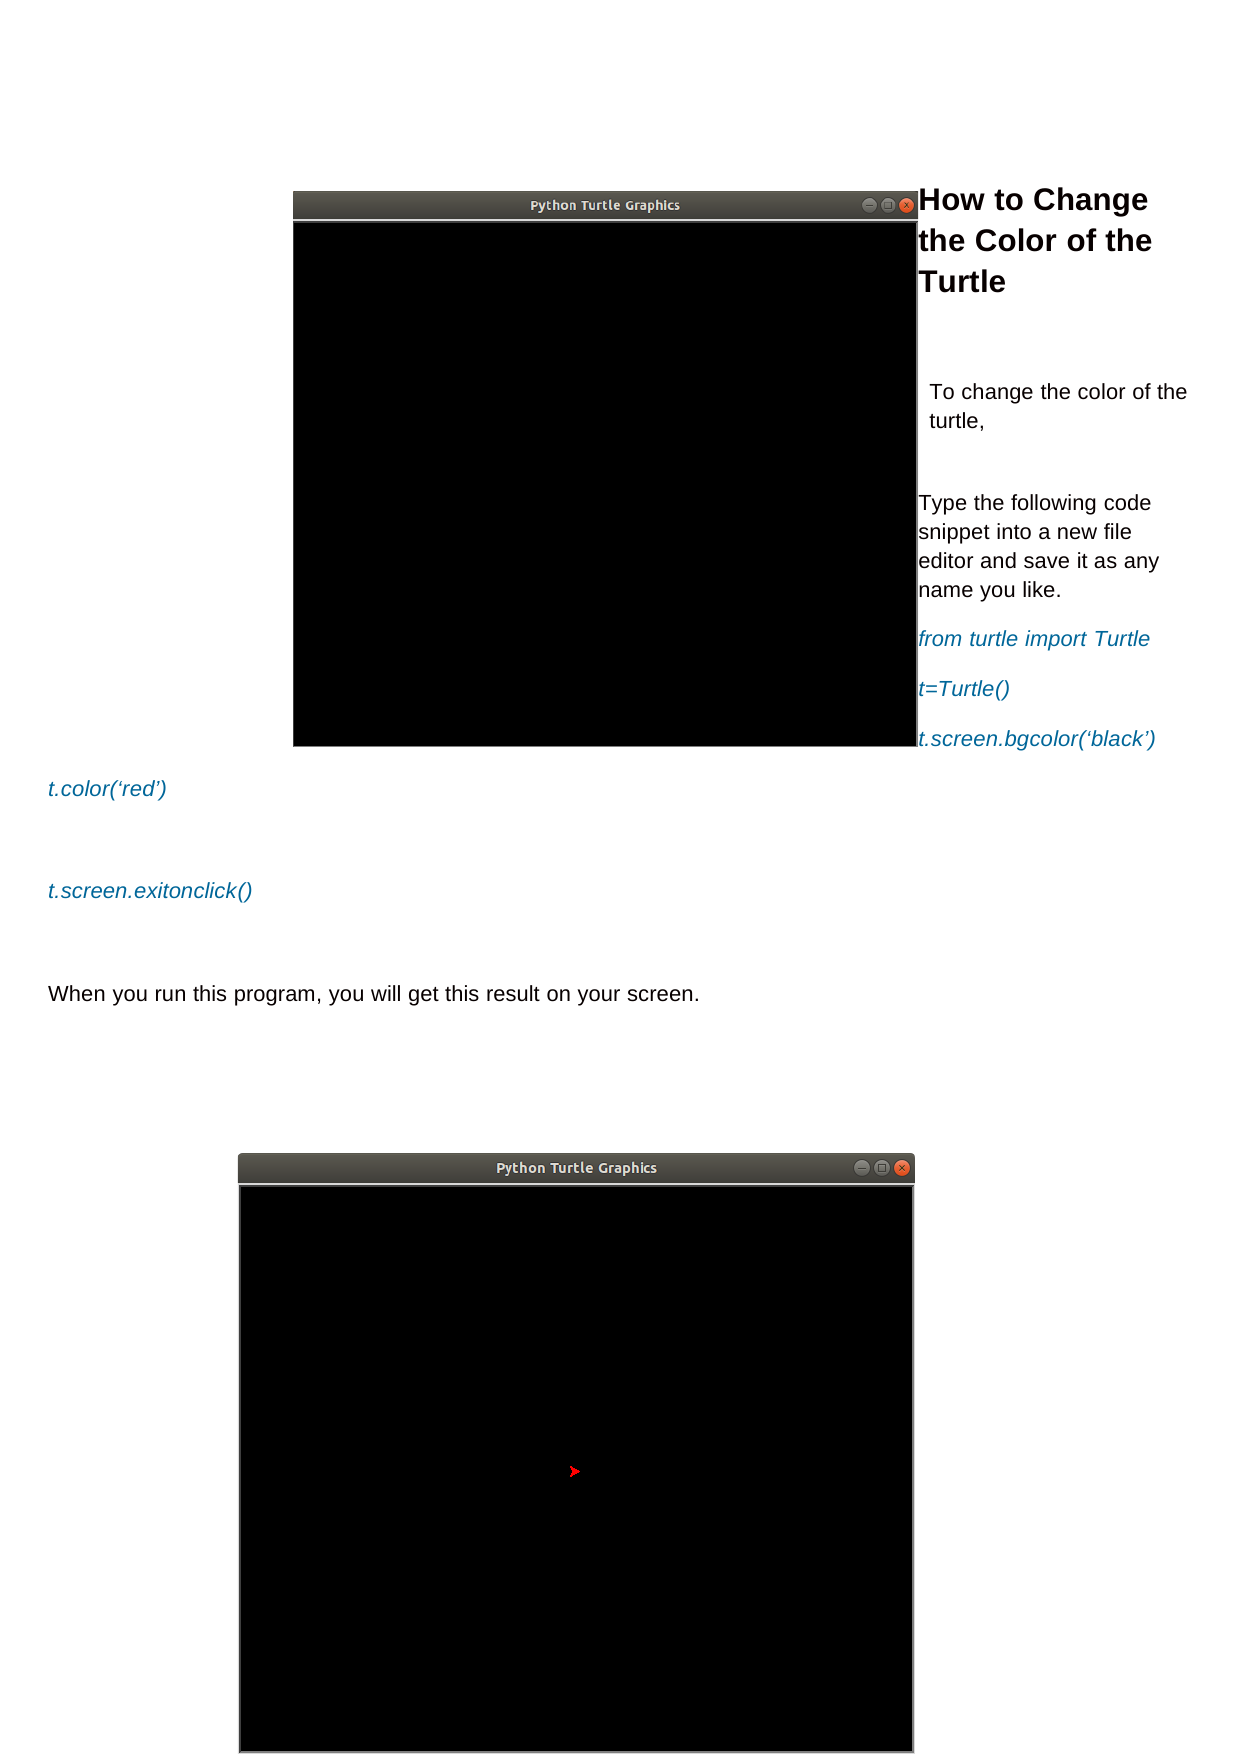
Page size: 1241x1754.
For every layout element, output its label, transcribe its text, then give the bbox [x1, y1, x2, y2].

text Type the following code snippet into a new file editor and save it as any name you like. [919, 489, 1192, 602]
text from turtle import Turtle [919, 626, 1192, 651]
text [48, 676, 293, 701]
text To change the color of the turtle, [919, 379, 1194, 433]
picture [237, 1153, 915, 1754]
text t.screen.exitonclick() [48, 878, 1192, 904]
picture [293, 191, 920, 747]
text When you run this program, you will get this result on your screen. [48, 981, 1192, 1006]
text How to Change the Color of the Turtle [48, 181, 1192, 299]
text [48, 626, 293, 651]
text t.color(‘red’) [48, 776, 1192, 801]
text t=Turtle() [919, 676, 1192, 701]
text [48, 489, 293, 602]
text t.screen.bgcolor(‘black’) [48, 726, 1192, 751]
text [59, 379, 293, 433]
